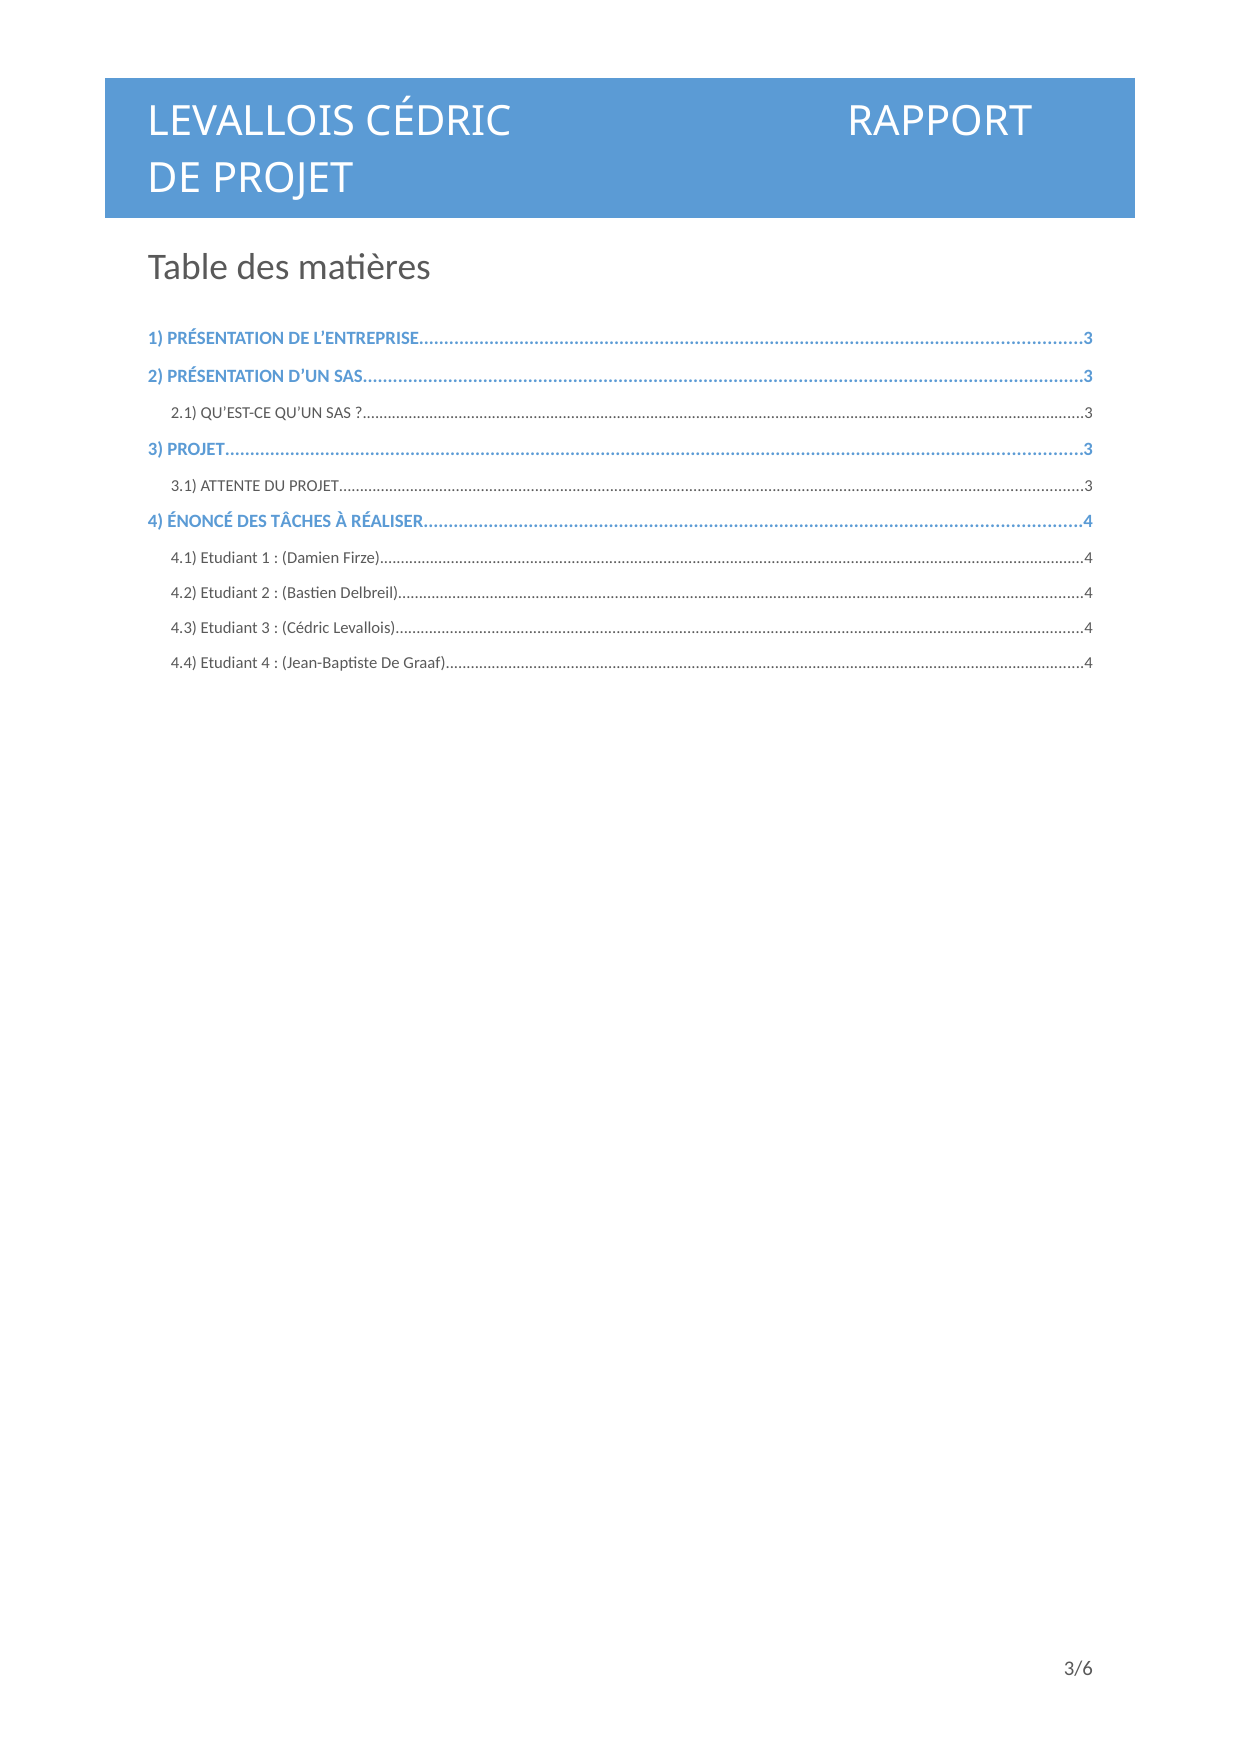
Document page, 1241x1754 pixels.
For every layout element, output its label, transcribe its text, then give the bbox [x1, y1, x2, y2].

text 4.4) Etudiant 4 : (Jean-Baptiste De Graaf) 4 [171, 652, 1093, 672]
text 4) ÉNONCÉ DES TÂCHES À RÉALISER 4 [148, 509, 1093, 532]
text 2) PRÉSENTATION D’UN SAS 3 [148, 364, 1093, 387]
text 3.1) ATTENTE DU PROJET 3 [171, 475, 1093, 495]
text 1) PRÉSENTATION DE L’ENTREPRISE 3 [148, 326, 1093, 349]
text 4.3) Etudiant 3 : (Cédric Levallois) 4 [171, 617, 1093, 637]
text 4.2) Etudiant 2 : (Bastien Delbreil) 4 [171, 582, 1093, 603]
text 2.1) QU’EST-CE QU’UN SAS ? 3 [171, 402, 1093, 422]
text 4.1) Etudiant 1 : (Damien Firze) 4 [171, 547, 1093, 568]
subtitle Table des matières [148, 243, 1093, 289]
text 3) PROJET 3 [148, 437, 1093, 460]
